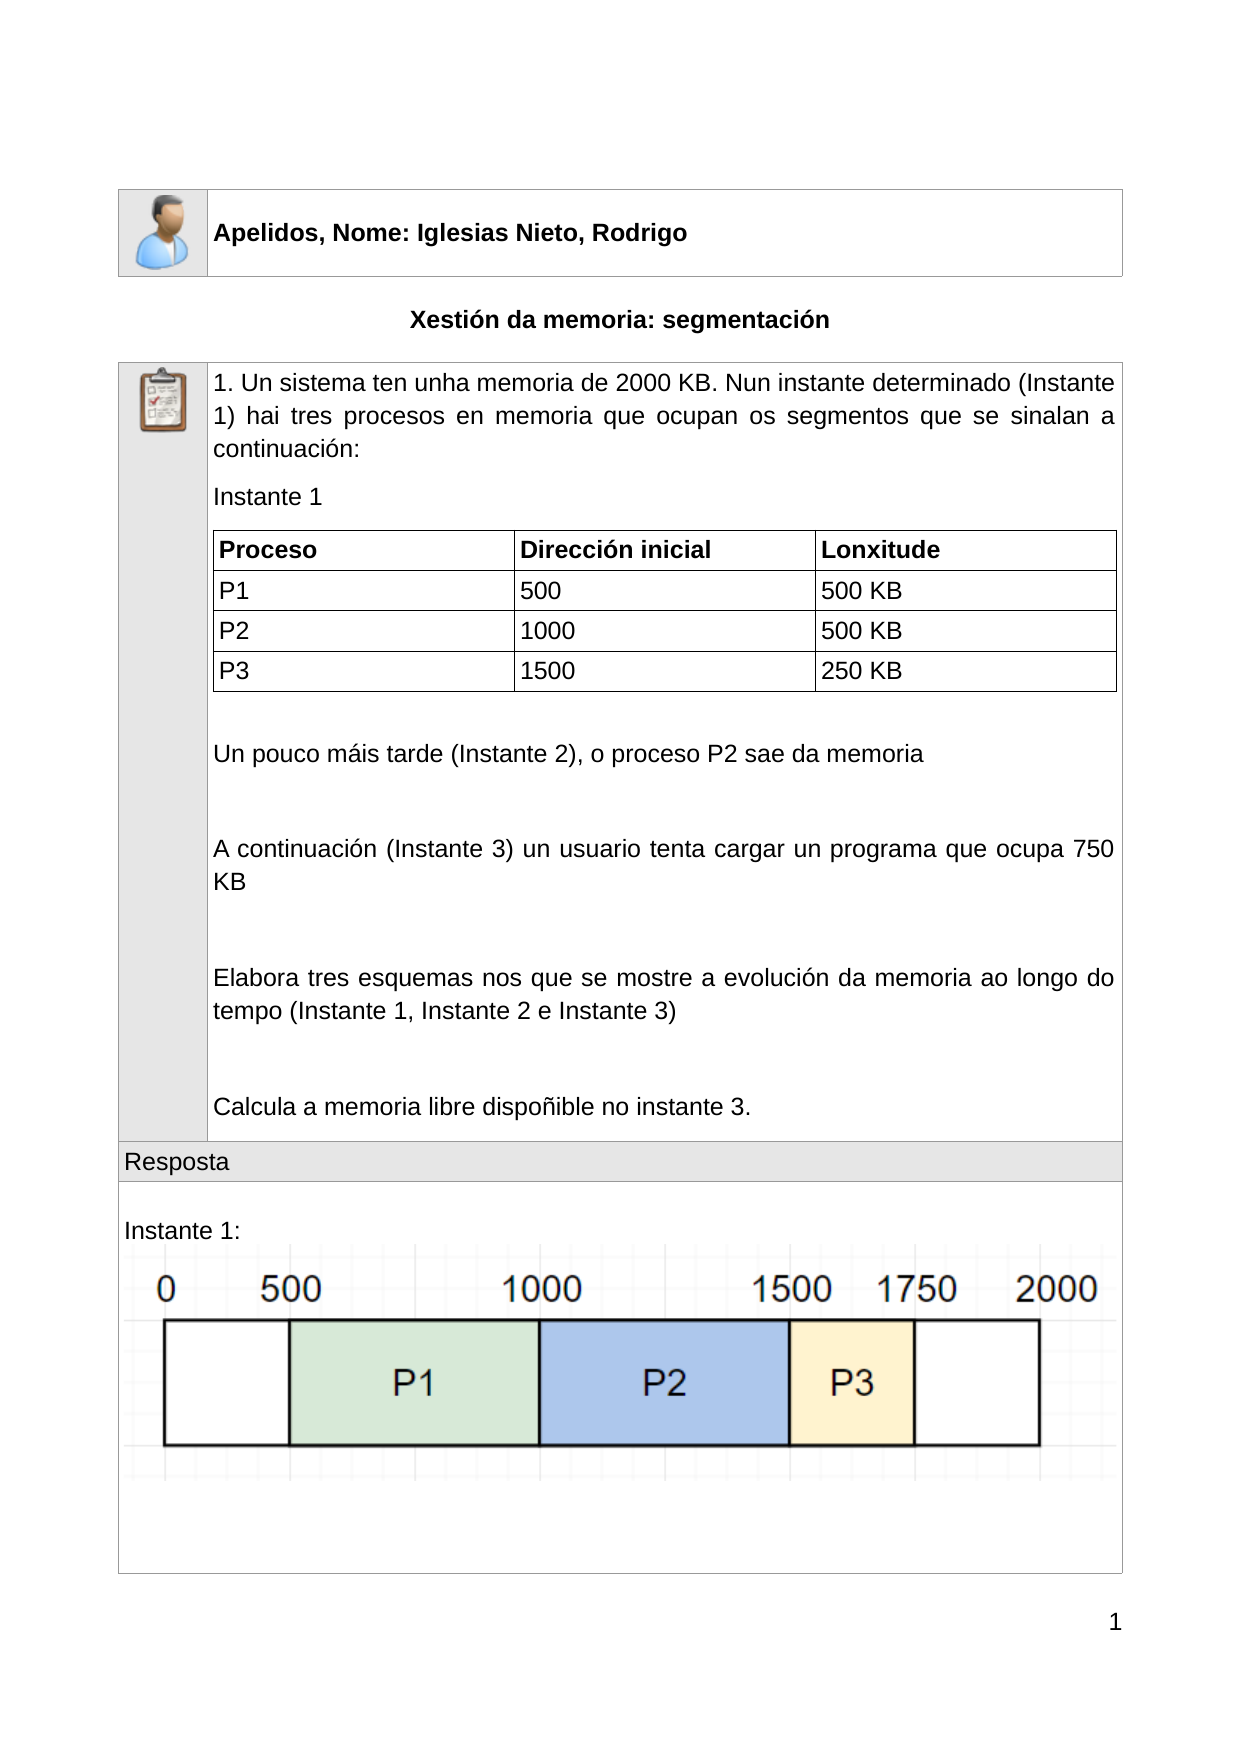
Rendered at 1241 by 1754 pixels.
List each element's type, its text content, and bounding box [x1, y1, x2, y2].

table_cell 500 KB [816, 571, 1116, 610]
picture [125, 195, 201, 270]
table_cell Resposta [119, 1142, 1122, 1181]
table_header [119, 190, 207, 276]
table_header Apelidos, Nome: Iglesias Nieto, Rodrigo [208, 190, 1122, 276]
table_cell 500 KB [816, 611, 1116, 651]
picture [123, 1244, 1117, 1481]
text Xestión da memoria: segmentación [118, 304, 1122, 333]
table_cell 250 KB [816, 652, 1116, 691]
table_cell P3 [214, 652, 514, 691]
table_header Proceso [214, 531, 514, 570]
table_cell 1500 [515, 652, 815, 691]
table_header Dirección inicial [515, 531, 815, 570]
table_cell 1000 [515, 611, 815, 651]
picture [130, 367, 195, 433]
table_cell P1 [214, 571, 514, 610]
table_cell Instante 1: [119, 1182, 1122, 1573]
table_cell 500 [515, 571, 815, 610]
table_header Lonxitude [816, 531, 1116, 570]
table_header 1. Un sistema ten unha memoria de 2000 KB. Nun instante determinado (Instante 1) hai tres procesos en memoria que ocupan os segmentos que se sinalan a continuación: Instante 1 Un pouco máis tarde (Instante 2), o proceso P2 sae da memoria A continuación (Instante 3) un usuario tenta cargar un programa que ocupa 750 KB Elabora tres esquemas nos que se mostre a evolución da memoria ao longo do tempo (Instante 1, Instante 2 e Instante 3) Calcula a memoria libre dispoñible no instante 3. [208, 363, 1122, 1141]
table_cell P2 [214, 611, 514, 651]
table_header [119, 363, 207, 1141]
